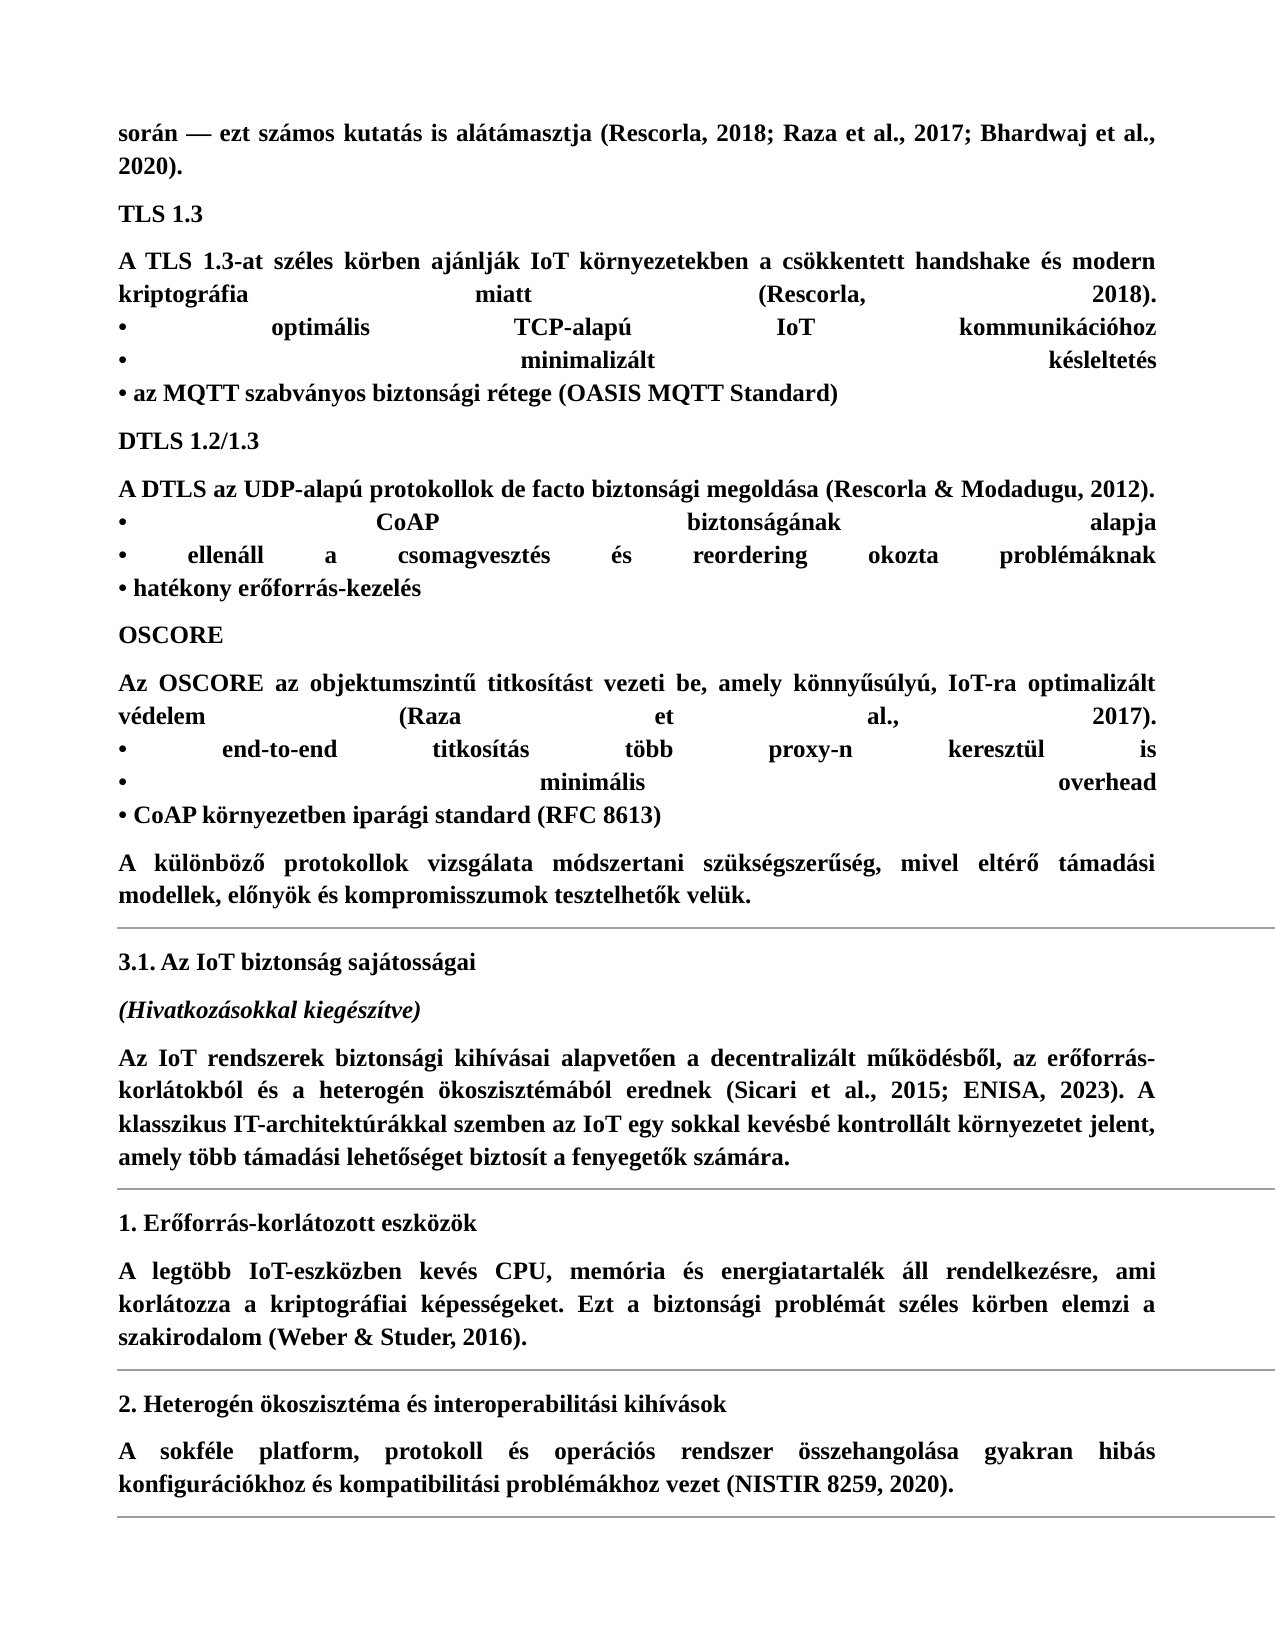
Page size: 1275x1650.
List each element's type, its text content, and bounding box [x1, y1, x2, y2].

text során — ezt számos kutatás is alátámasztja (Rescorla, 2018; Raza et al., 2017; Bhardwaj et al., 2020). [118, 118, 1157, 180]
text DTLS 1.2/1.3 [118, 426, 1157, 455]
text A TLS 1.3-at széles körben ajánlják IoT környezetekben a csökkentett handshake és modern kriptográfia miatt (Rescorla, 2018). • optimális TCP-alapú IoT kommunikációhoz • minimalizált késleltetés • az MQTT szabványos biztonsági rétege (OASIS MQTT Standard) [118, 246, 1157, 407]
text A sokféle platform, protokoll és operációs rendszer összehangolása gyakran hibás konfigurációkhoz és kompatibilitási problémákhoz vezet (NISTIR 8259, 2020). [118, 1436, 1157, 1498]
text 3.1. Az IoT biztonság sajátosságai [118, 947, 1157, 976]
text TLS 1.3 [118, 199, 1157, 227]
text A különböző protokollok vizsgálata módszertani szükségszerűség, mivel eltérő támadási modellek, előnyök és kompromisszumok tesztelhetők velük. [118, 848, 1157, 909]
text Az IoT rendszerek biztonsági kihívásai alapvetően a decentralizált működésből, az erőforrás-korlátokból és a heterogén ökoszisztémából erednek (Sicari et al., 2015; ENISA, 2023). A klasszikus IT-architektúrákkal szemben az IoT egy sokkal kevésbé kontrollált környezetet jelent, amely több támadási lehetőséget biztosít a fenyegetők számára. [118, 1043, 1157, 1170]
text OSCORE [118, 620, 1157, 649]
text A DTLS az UDP-alapú protokollok de facto biztonsági megoldása (Rescorla & Modadugu, 2012). • CoAP biztonságának alapja • ellenáll a csomagvesztés és reordering okozta problémáknak • hatékony erőforrás-kezelés [118, 474, 1157, 601]
text 2. Heterogén ökoszisztéma és interoperabilitási kihívások [118, 1389, 1157, 1418]
text Az OSCORE az objektumszintű titkosítást vezeti be, amely könnyűsúlyú, IoT-ra optimalizált védelem (Raza et al., 2017). • end-to-end titkosítás több proxy-n keresztül is • minimális overhead • CoAP környezetben iparági standard (RFC 8613) [118, 668, 1157, 829]
text A legtöbb IoT-eszközben kevés CPU, memória és energiatartalék áll rendelkezésre, ami korlátozza a kriptográfiai képességeket. Ezt a biztonsági problémát széles körben elemzi a szakirodalom (Weber & Studer, 2016). [118, 1256, 1157, 1351]
text 1. Erőforrás-korlátozott eszközök [118, 1208, 1157, 1237]
text (Hivatkozásokkal kiegészítve) [118, 995, 1157, 1024]
